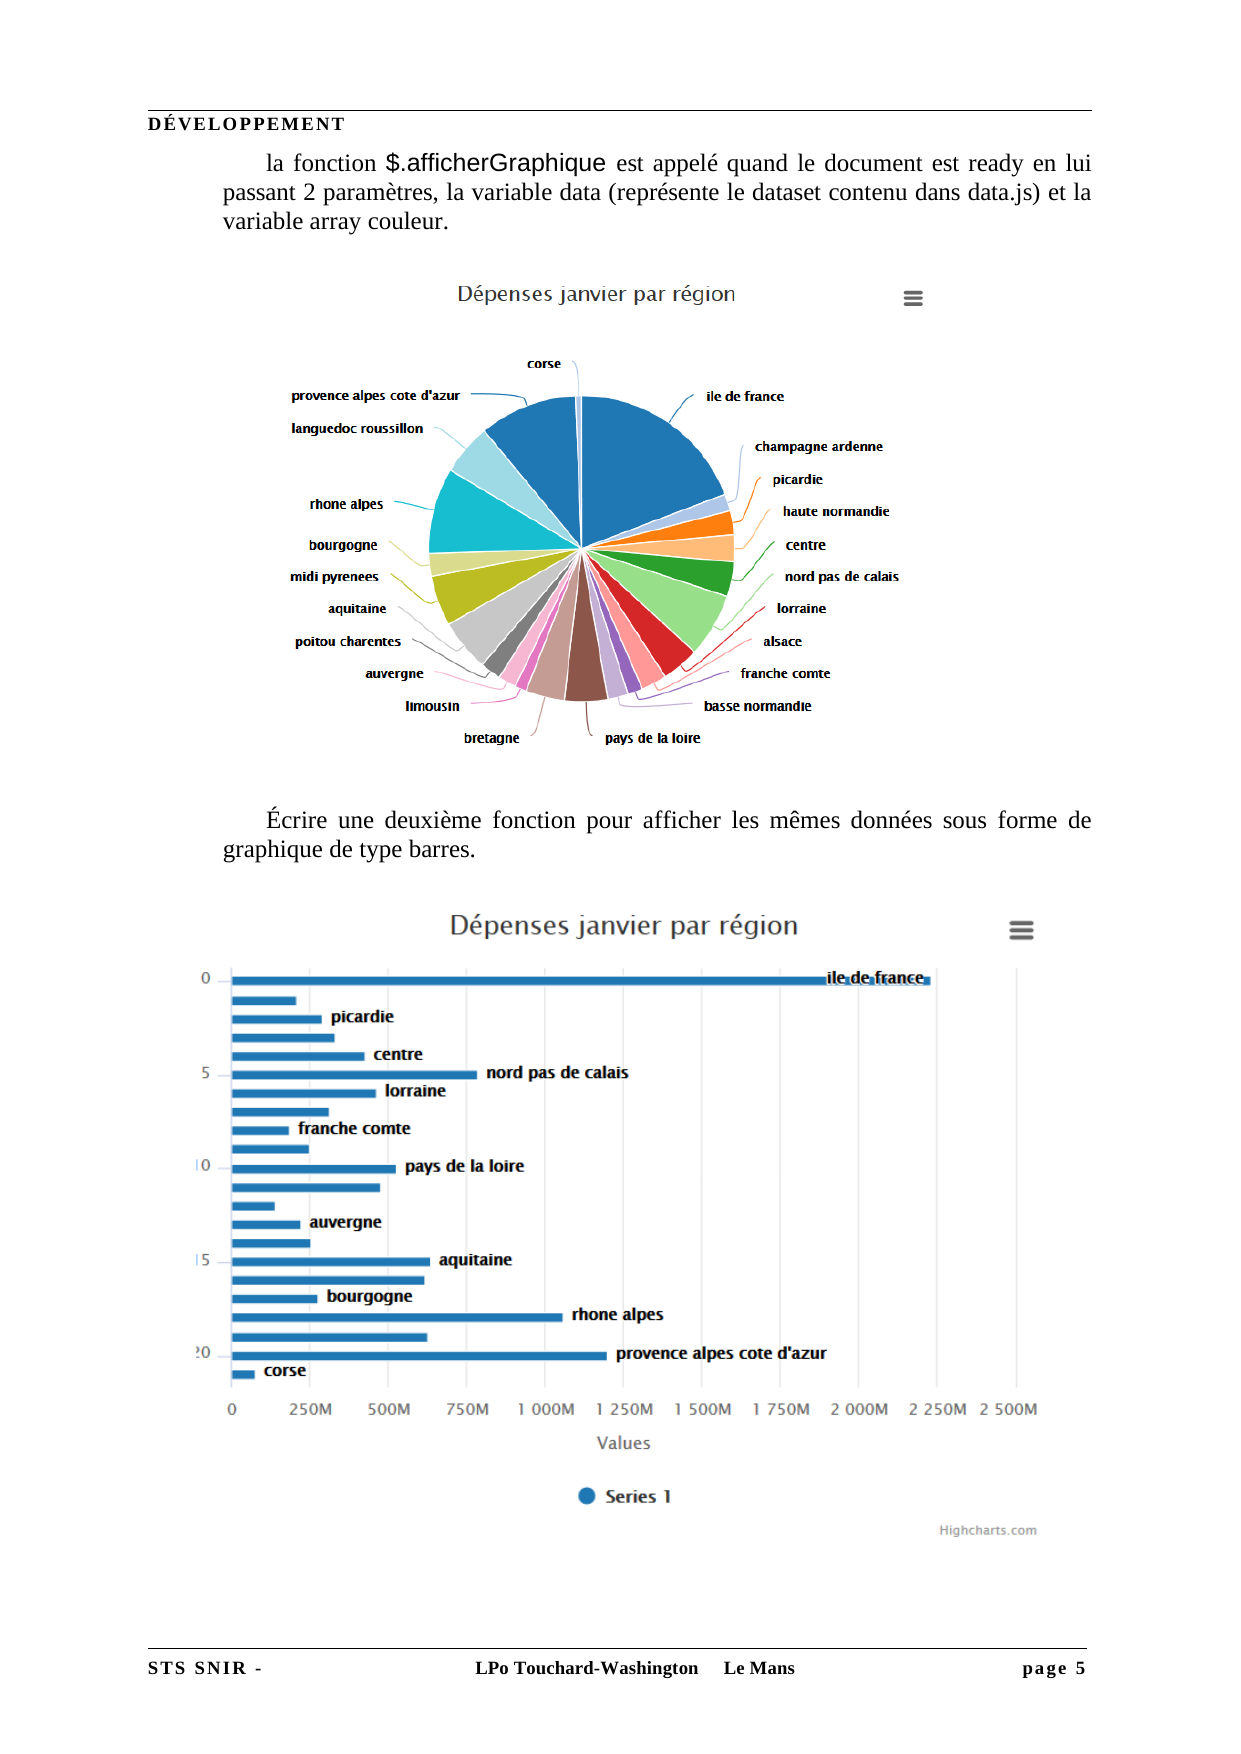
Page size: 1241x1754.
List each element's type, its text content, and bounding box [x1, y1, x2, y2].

picture [185, 898, 1055, 1545]
text Écrire une deuxième fonction pour afficher les mêmes données sous forme de graphique de type barres. [223, 805, 1092, 863]
text la fonction $.afficherGraphique est appelé quand le document est ready en lui passant 2 paramètres, la variable data (représente le dataset contenu dans data.js) et la variable array couleur. [223, 148, 1092, 235]
picture [269, 276, 971, 764]
